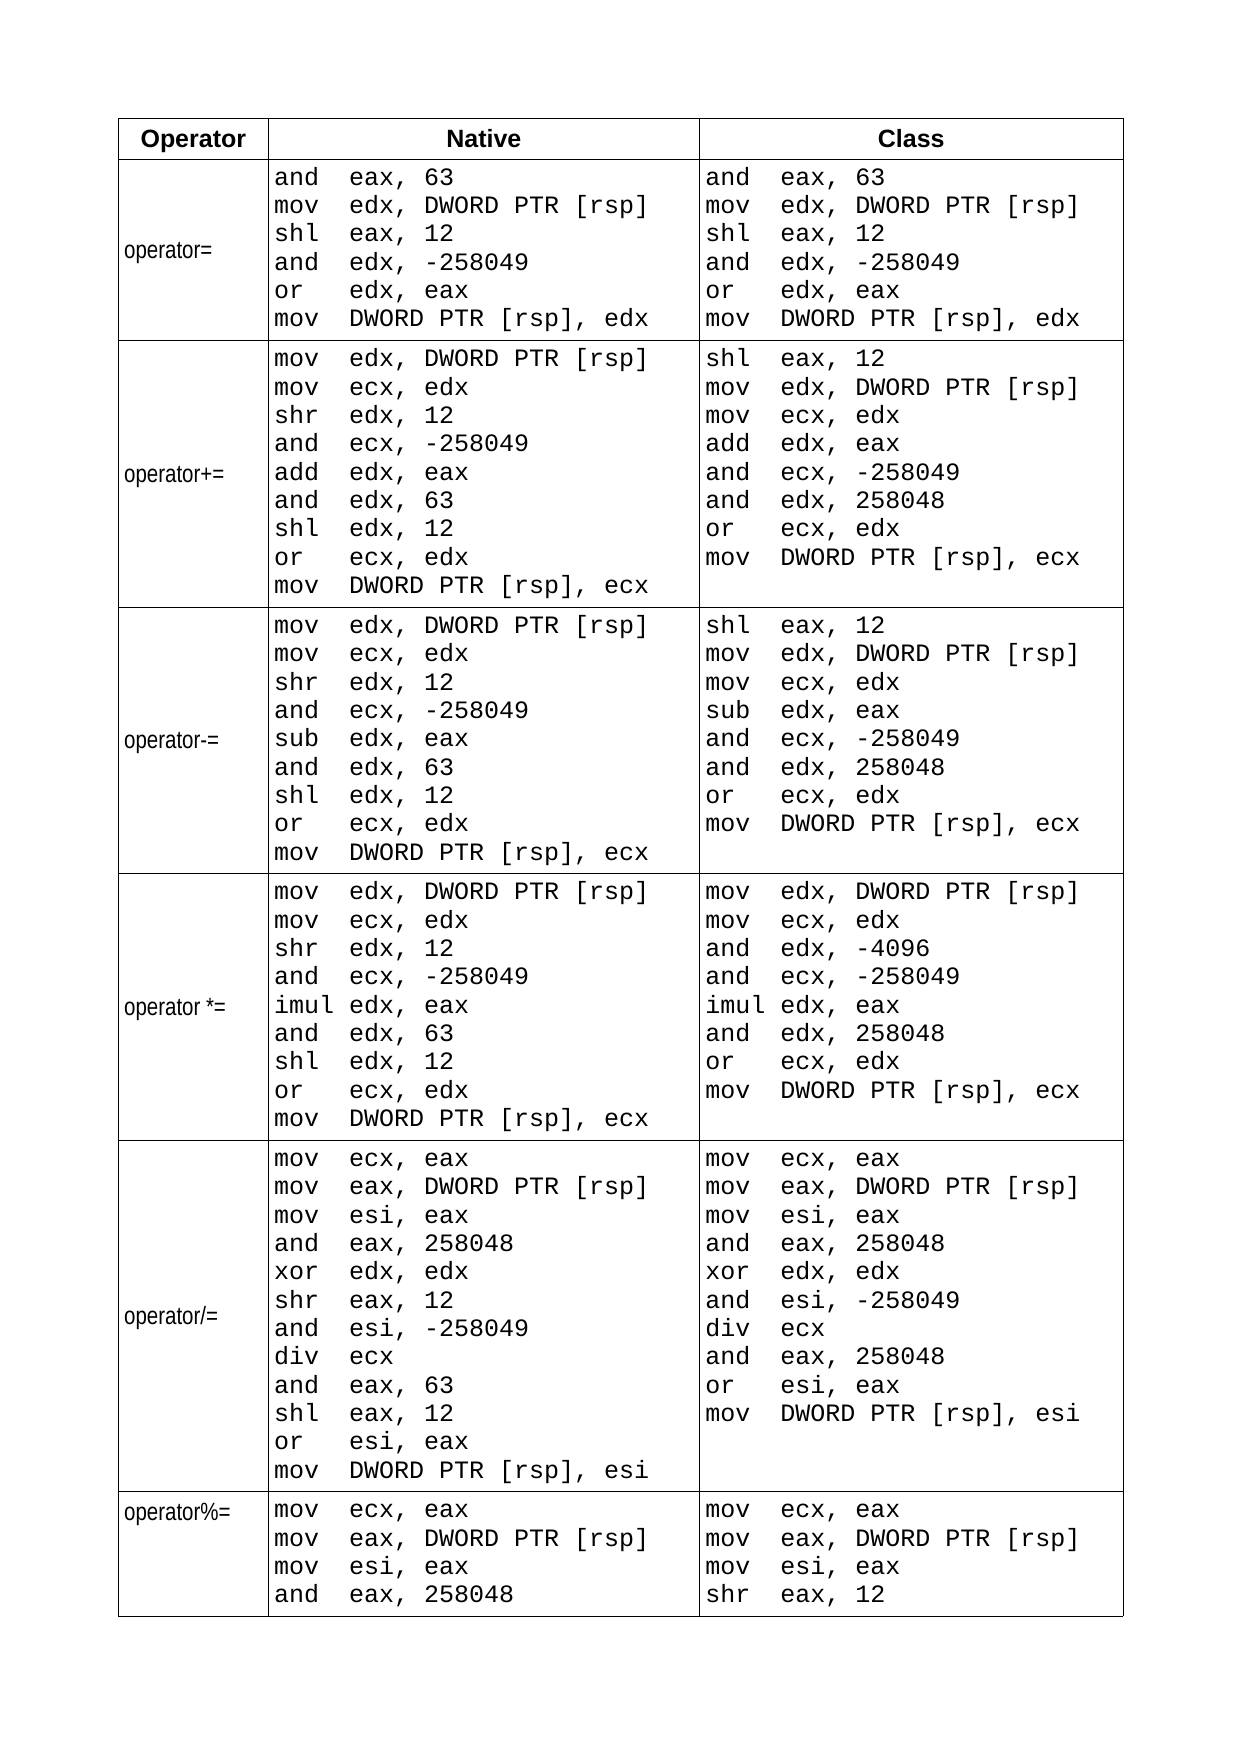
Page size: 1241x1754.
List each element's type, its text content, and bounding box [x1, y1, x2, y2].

table_cell mov edx, DWORD PTR [rsp] mov ecx, edx shr edx, 12 and ecx, -258049 add edx, eax and edx, 63 shl edx, 12 or ecx, edx mov DWORD PTR [rsp], ecx [269, 341, 699, 607]
table_cell mov edx, DWORD PTR [rsp] mov ecx, edx shr edx, 12 and ecx, -258049 imul edx, eax and edx, 63 shl edx, 12 or ecx, edx mov DWORD PTR [rsp], ecx [269, 874, 699, 1140]
table_cell mov ecx, eax mov eax, DWORD PTR [rsp] mov esi, eax and eax, 258048 [269, 1492, 699, 1616]
table_cell mov ecx, eax mov eax, DWORD PTR [rsp] mov esi, eax shr eax, 12 [700, 1492, 1123, 1616]
table_cell and eax, 63 mov edx, DWORD PTR [rsp] shl eax, 12 and edx, -258049 or edx, eax mov DWORD PTR [rsp], edx [700, 160, 1123, 340]
table_header Operator [119, 119, 268, 158]
table_cell shl eax, 12 mov edx, DWORD PTR [rsp] mov ecx, edx add edx, eax and ecx, -258049 and edx, 258048 or ecx, edx mov DWORD PTR [rsp], ecx [700, 341, 1123, 607]
table_cell and eax, 63 mov edx, DWORD PTR [rsp] shl eax, 12 and edx, -258049 or edx, eax mov DWORD PTR [rsp], edx [269, 160, 699, 340]
table_cell mov edx, DWORD PTR [rsp] mov ecx, edx and edx, -4096 and ecx, -258049 imul edx, eax and edx, 258048 or ecx, edx mov DWORD PTR [rsp], ecx [700, 874, 1123, 1140]
table_header Class [700, 119, 1123, 158]
table_cell operator= [119, 160, 268, 340]
table_cell shl eax, 12 mov edx, DWORD PTR [rsp] mov ecx, edx sub edx, eax and ecx, -258049 and edx, 258048 or ecx, edx mov DWORD PTR [rsp], ecx [700, 608, 1123, 873]
table_cell operator *= [119, 874, 268, 1140]
table_cell mov ecx, eax mov eax, DWORD PTR [rsp] mov esi, eax and eax, 258048 xor edx, edx shr eax, 12 and esi, -258049 div ecx and eax, 63 shl eax, 12 or esi, eax mov DWORD PTR [rsp], esi [269, 1141, 699, 1491]
table_cell operator/= [119, 1141, 268, 1491]
table_cell operator-= [119, 608, 268, 873]
table_cell mov ecx, eax mov eax, DWORD PTR [rsp] mov esi, eax and eax, 258048 xor edx, edx and esi, -258049 div ecx and eax, 258048 or esi, eax mov DWORD PTR [rsp], esi [700, 1141, 1123, 1491]
table_cell operator%= [119, 1492, 268, 1616]
table_cell mov edx, DWORD PTR [rsp] mov ecx, edx shr edx, 12 and ecx, -258049 sub edx, eax and edx, 63 shl edx, 12 or ecx, edx mov DWORD PTR [rsp], ecx [269, 608, 699, 873]
table_cell operator+= [119, 341, 268, 607]
table_header Native [269, 119, 699, 158]
